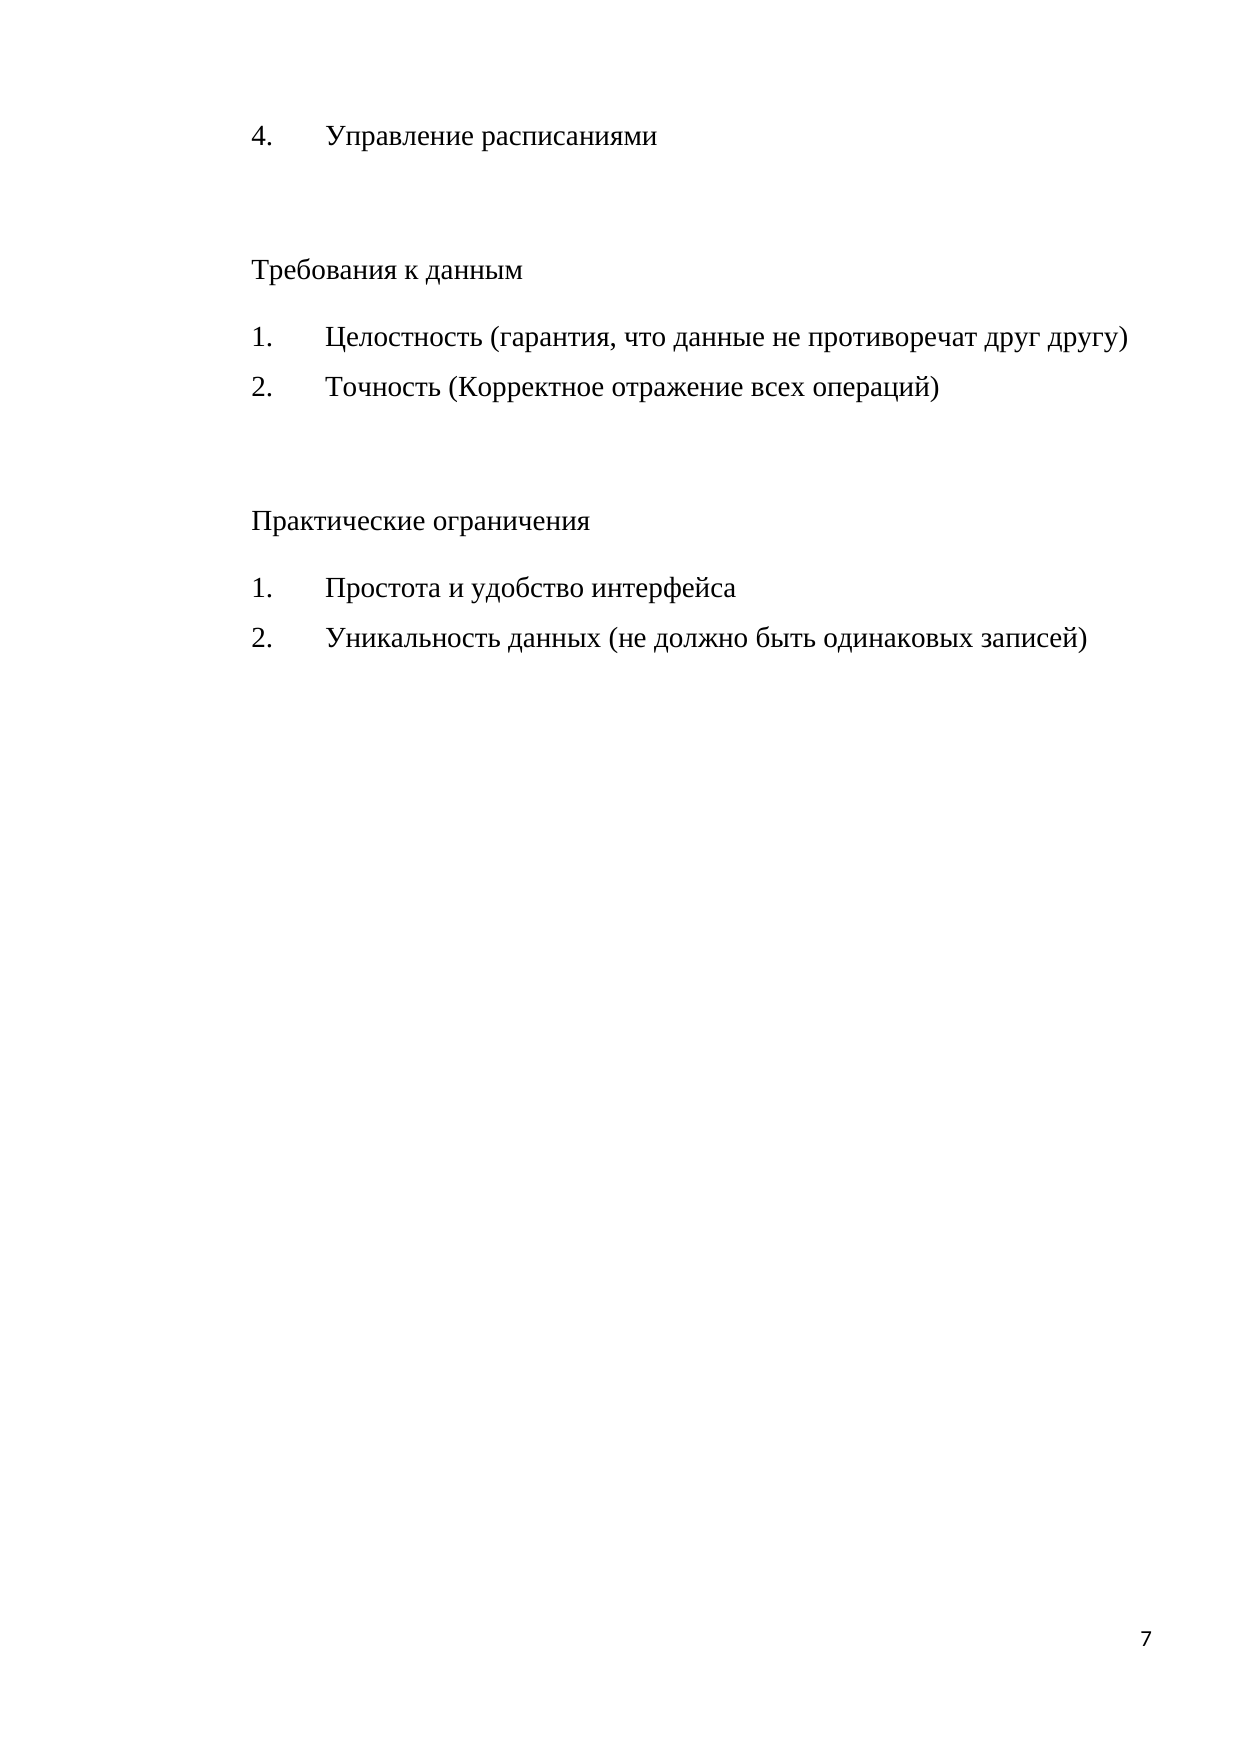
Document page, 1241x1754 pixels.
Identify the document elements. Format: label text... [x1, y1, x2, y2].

text Практические ограничения [177, 503, 1152, 537]
text Требования к данным [177, 252, 1152, 286]
list Целостность (гарантия, что данные не противоречат друг другу) [177, 319, 1152, 353]
list Управление расписаниями [177, 118, 1152, 152]
list Простота и удобство интерфейса [177, 570, 1152, 604]
list Уникальность данных (не должно быть одинаковых записей) [177, 621, 1152, 654]
list Точность (Корректное отражение всех операций) [177, 369, 1152, 403]
